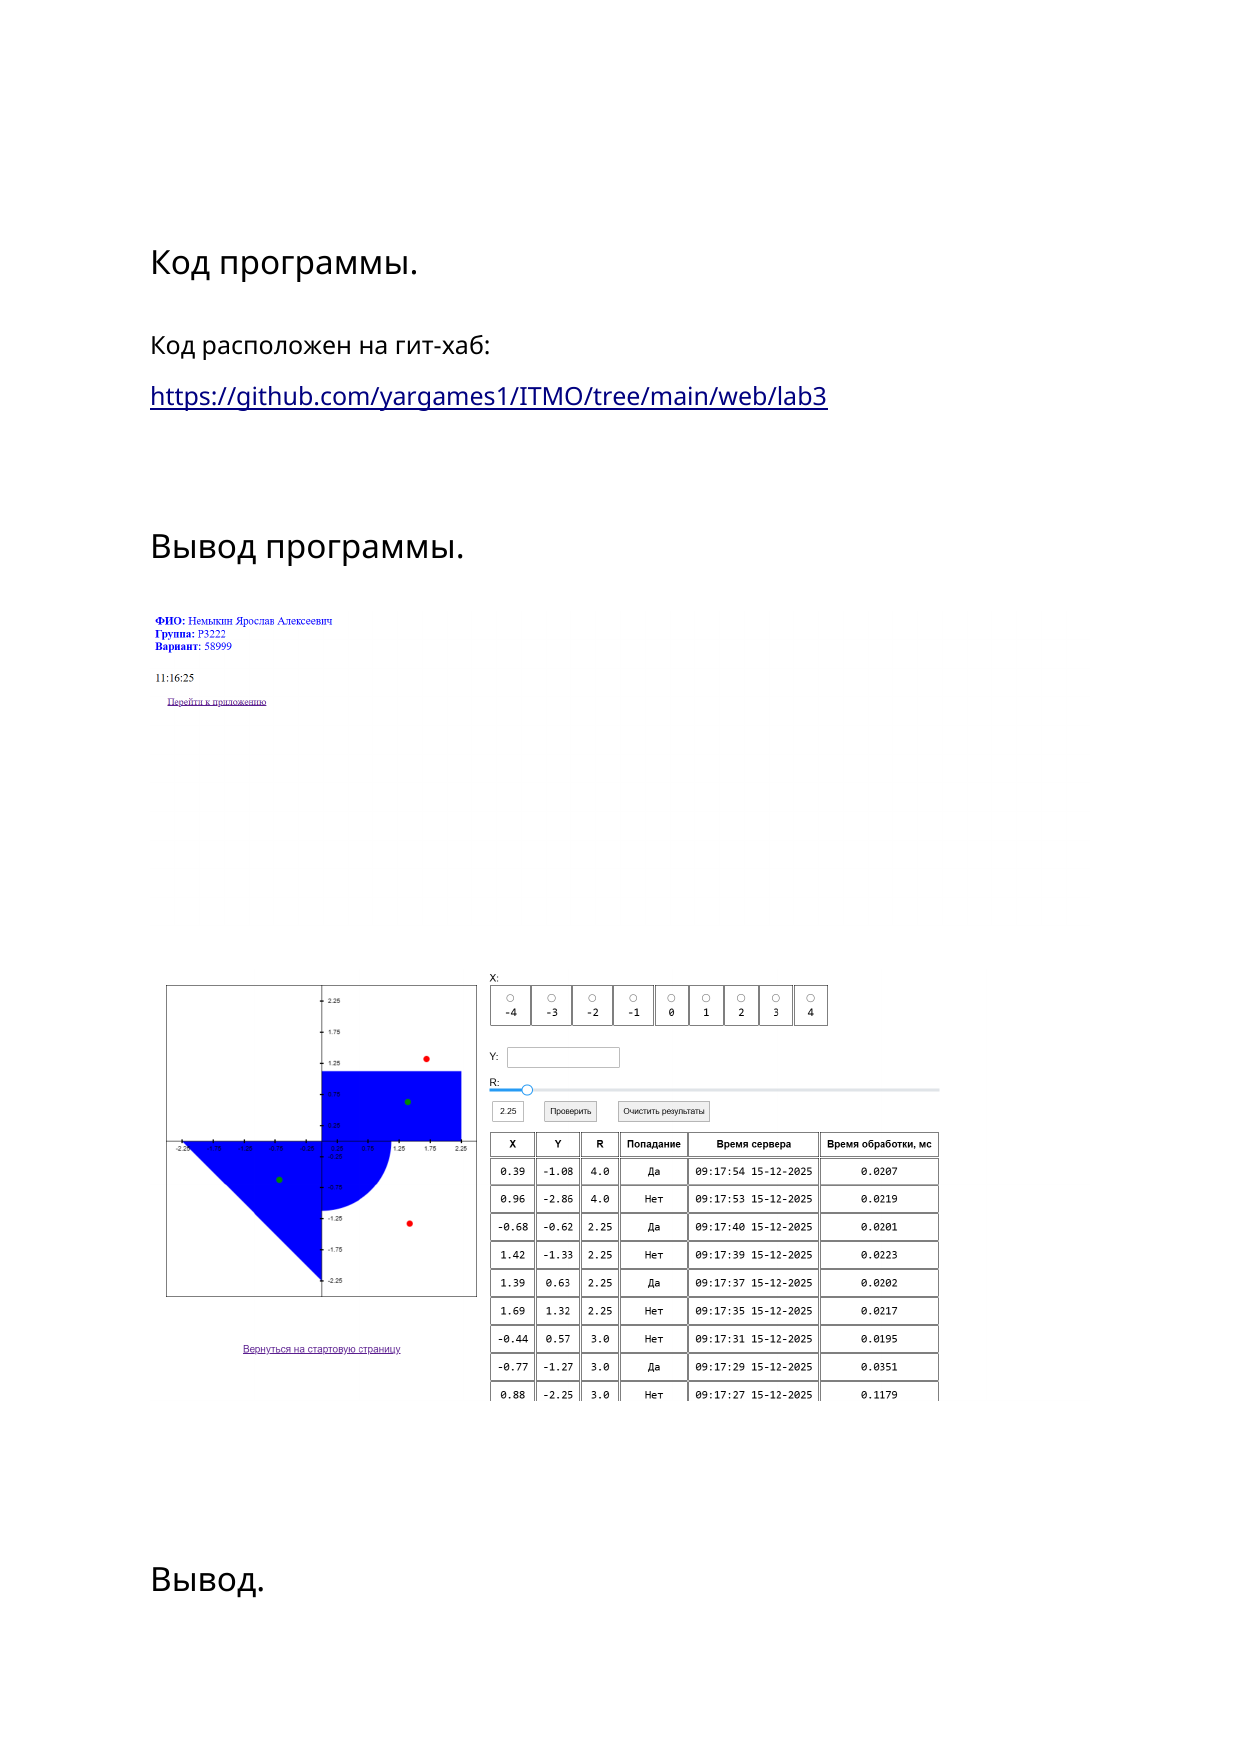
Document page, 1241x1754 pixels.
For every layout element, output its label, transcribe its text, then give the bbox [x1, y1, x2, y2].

text Вывод программы. [150, 523, 1090, 568]
picture [150, 969, 1091, 1401]
text Вывод. [150, 1555, 1090, 1601]
text Код расположен на гит-хаб: https://github.com/yargames1/ITMO/tree/main/web/lab3 [150, 328, 1090, 413]
picture [150, 611, 1091, 926]
text Код программы. [150, 239, 1090, 284]
